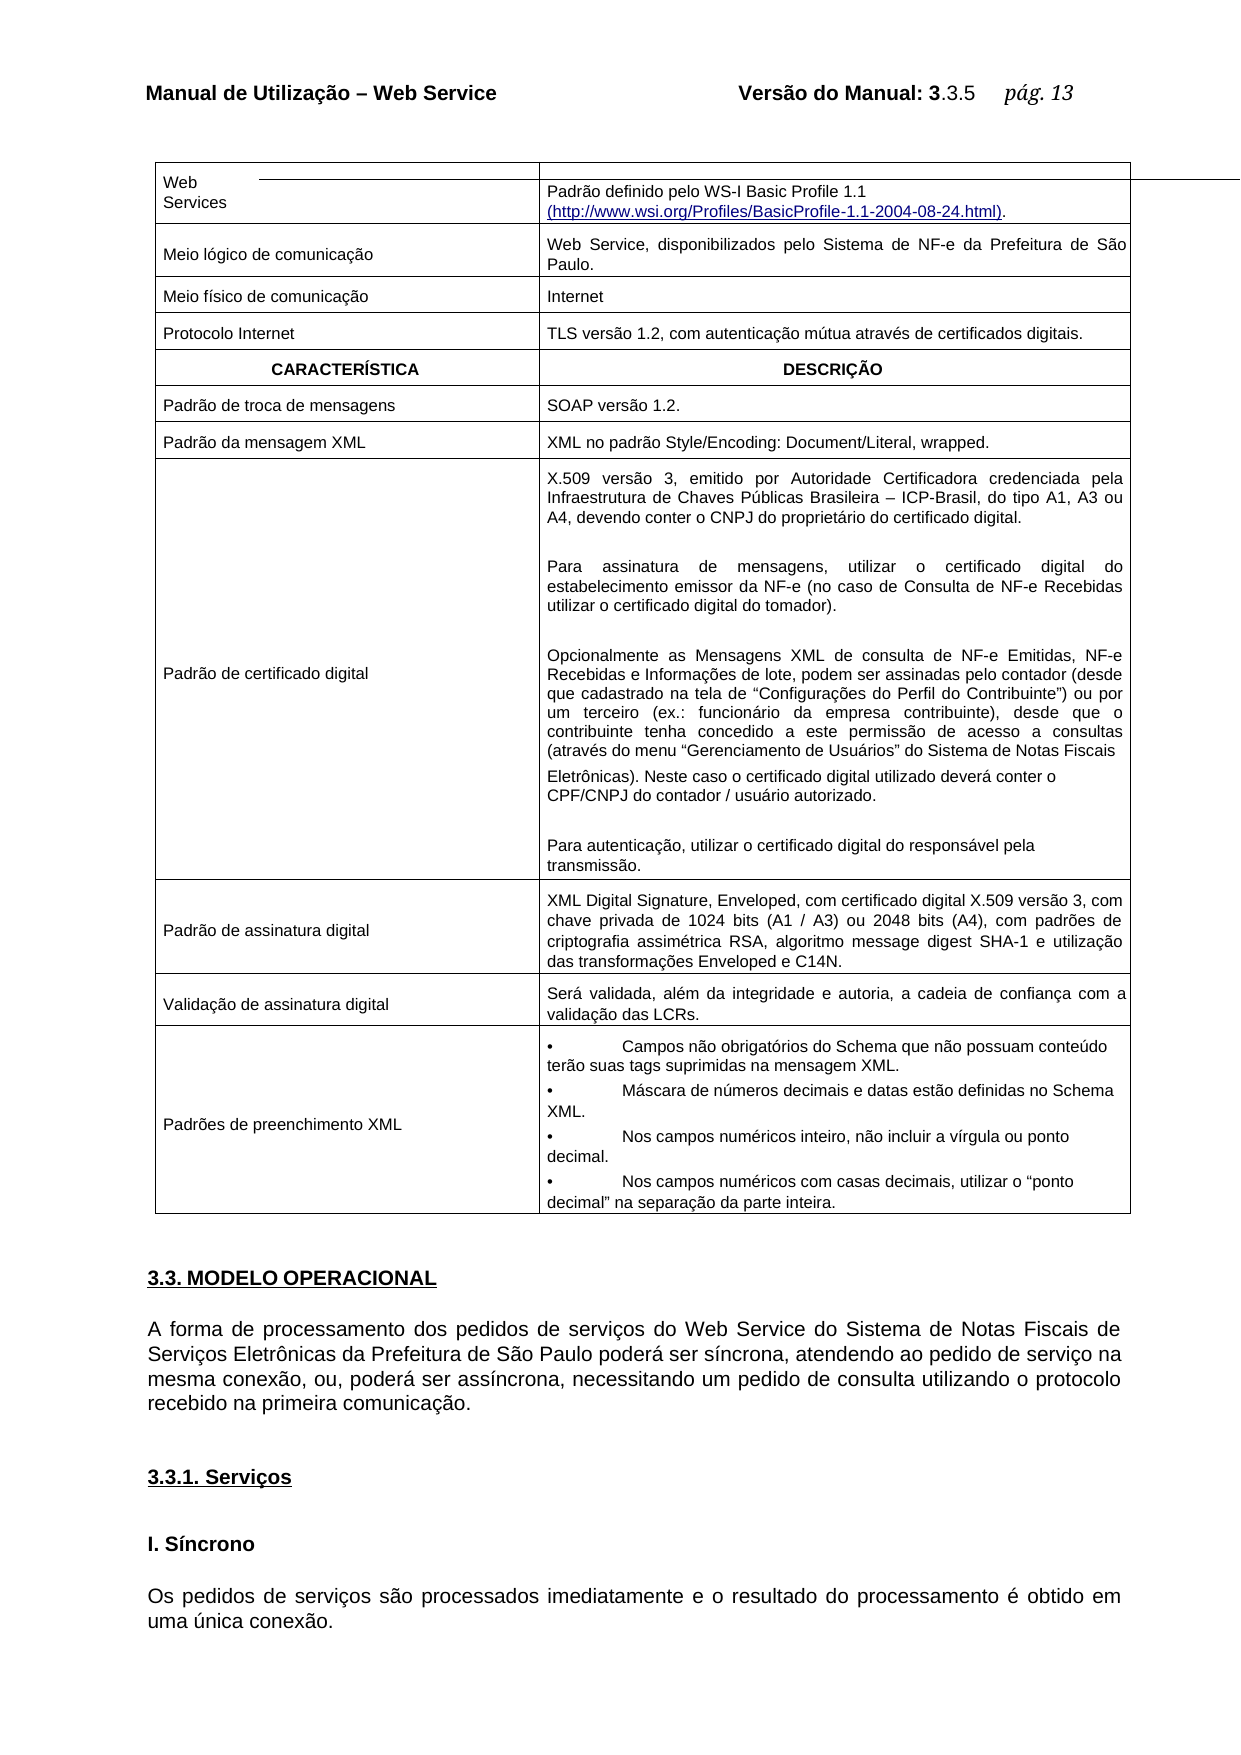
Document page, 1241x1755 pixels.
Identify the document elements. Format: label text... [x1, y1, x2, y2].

table_cell Padrão definido pelo WS-I Basic Profile 1.1 (http://www.wsi.org/Profiles/BasicProfile-1.1-2004-08-24.html). [540, 180, 1130, 223]
table_cell Será validada, além da integridade e autoria, a cadeia de confiança com a validação das LCRs. [540, 974, 1130, 1025]
table_cell TLS versão 1.2, com autenticação mútua através de certificados digitais. [540, 313, 1130, 348]
text 3.3.1. Serviços [147, 1465, 1131, 1489]
table_cell Web Services [156, 163, 539, 223]
table_cell Protocolo Internet [156, 313, 539, 348]
subtitle I. Síncrono [147, 1532, 1131, 1556]
table_cell [540, 163, 1130, 179]
table_cell Campos não obrigatórios do Schema que não possuam conteúdo terão suas tags suprimidas na mensagem XML. Máscara de números decimais e datas estão definidas no Schema XML. Nos campos numéricos inteiro, não incluir a vírgula ou ponto decimal. Nos campos numéricos com casas decimais, utilizar o “ponto decimal” na separação da parte inteira. [540, 1026, 1130, 1213]
table_cell DESCRIÇÃO [540, 350, 1130, 384]
text Os pedidos de serviços são processados imediatamente e o resultado do processamento é obtido em uma única conexão. [147, 1584, 1123, 1632]
table_cell Internet [540, 277, 1130, 312]
table_cell Padrão de troca de mensagens [156, 386, 539, 421]
table_cell Padrões de preenchimento XML [156, 1026, 539, 1213]
table_cell SOAP versão 1.2. [540, 386, 1130, 421]
table_cell Padrão da mensagem XML [156, 422, 539, 458]
table_cell X.509 versão 3, emitido por Autoridade Certificadora credenciada pela Infraestrutura de Chaves Públicas Brasileira – ICP-Brasil, do tipo A1, A3 ou A4, devendo conter o CNPJ do proprietário do certificado digital. Para assinatura de mensagens, utilizar o certificado digital do estabelecimento emissor da NF-e (no caso de Consulta de NF-e Recebidas utilizar o certificado digital do tomador). Opcionalmente as Mensagens XML de consulta de NF-e Emitidas, NF-e Recebidas e Informações de lote, podem ser assinadas pelo contador (desde que cadastrado na tela de “Configurações do Perfil do Contribuinte”) ou por um terceiro (ex.: funcionário da empresa contribuinte), desde que o contribuinte tenha concedido a este permissão de acesso a consultas (através do menu “Gerenciamento de Usuários” do Sistema de Notas Fiscais Eletrônicas). Neste caso o certificado digital utilizado deverá conter o CPF/CNPJ do contador / usuário autorizado. Para autenticação, utilizar o certificado digital do responsável pela transmissão. [540, 459, 1130, 879]
table_cell XML Digital Signature, Enveloped, com certificado digital X.509 versão 3, com chave privada de 1024 bits (A1 / A3) ou 2048 bits (A4), com padrões de criptografia assimétrica RSA, algoritmo message digest SHA-1 e utilização das transformações Enveloped e C14N. [540, 880, 1130, 973]
table_cell Padrão de assinatura digital [156, 880, 539, 973]
table_cell Web Service, disponibilizados pelo Sistema de NF-e da Prefeitura de São Paulo. [540, 224, 1130, 276]
table_cell Padrão de certificado digital [156, 459, 539, 879]
text A forma de processamento dos pedidos de serviços do Web Service do Sistema de Notas Fiscais de Serviços Eletrônicas da Prefeitura de São Paulo poderá ser síncrona, atendendo ao pedido de serviço na mesma conexão, ou, poderá ser assíncrona, necessitando um pedido de consulta utilizando o protocolo recebido na primeira comunicação. [147, 1317, 1123, 1415]
table_cell CARACTERÍSTICA [156, 350, 539, 384]
table_cell Meio físico de comunicação [156, 277, 539, 312]
table_cell Meio lógico de comunicação [156, 224, 539, 276]
subtitle 3.3. MODELO OPERACIONAL [147, 1266, 1131, 1289]
table_cell XML no padrão Style/Encoding: Document/Literal, wrapped. [540, 422, 1130, 458]
table_cell Validação de assinatura digital [156, 974, 539, 1025]
